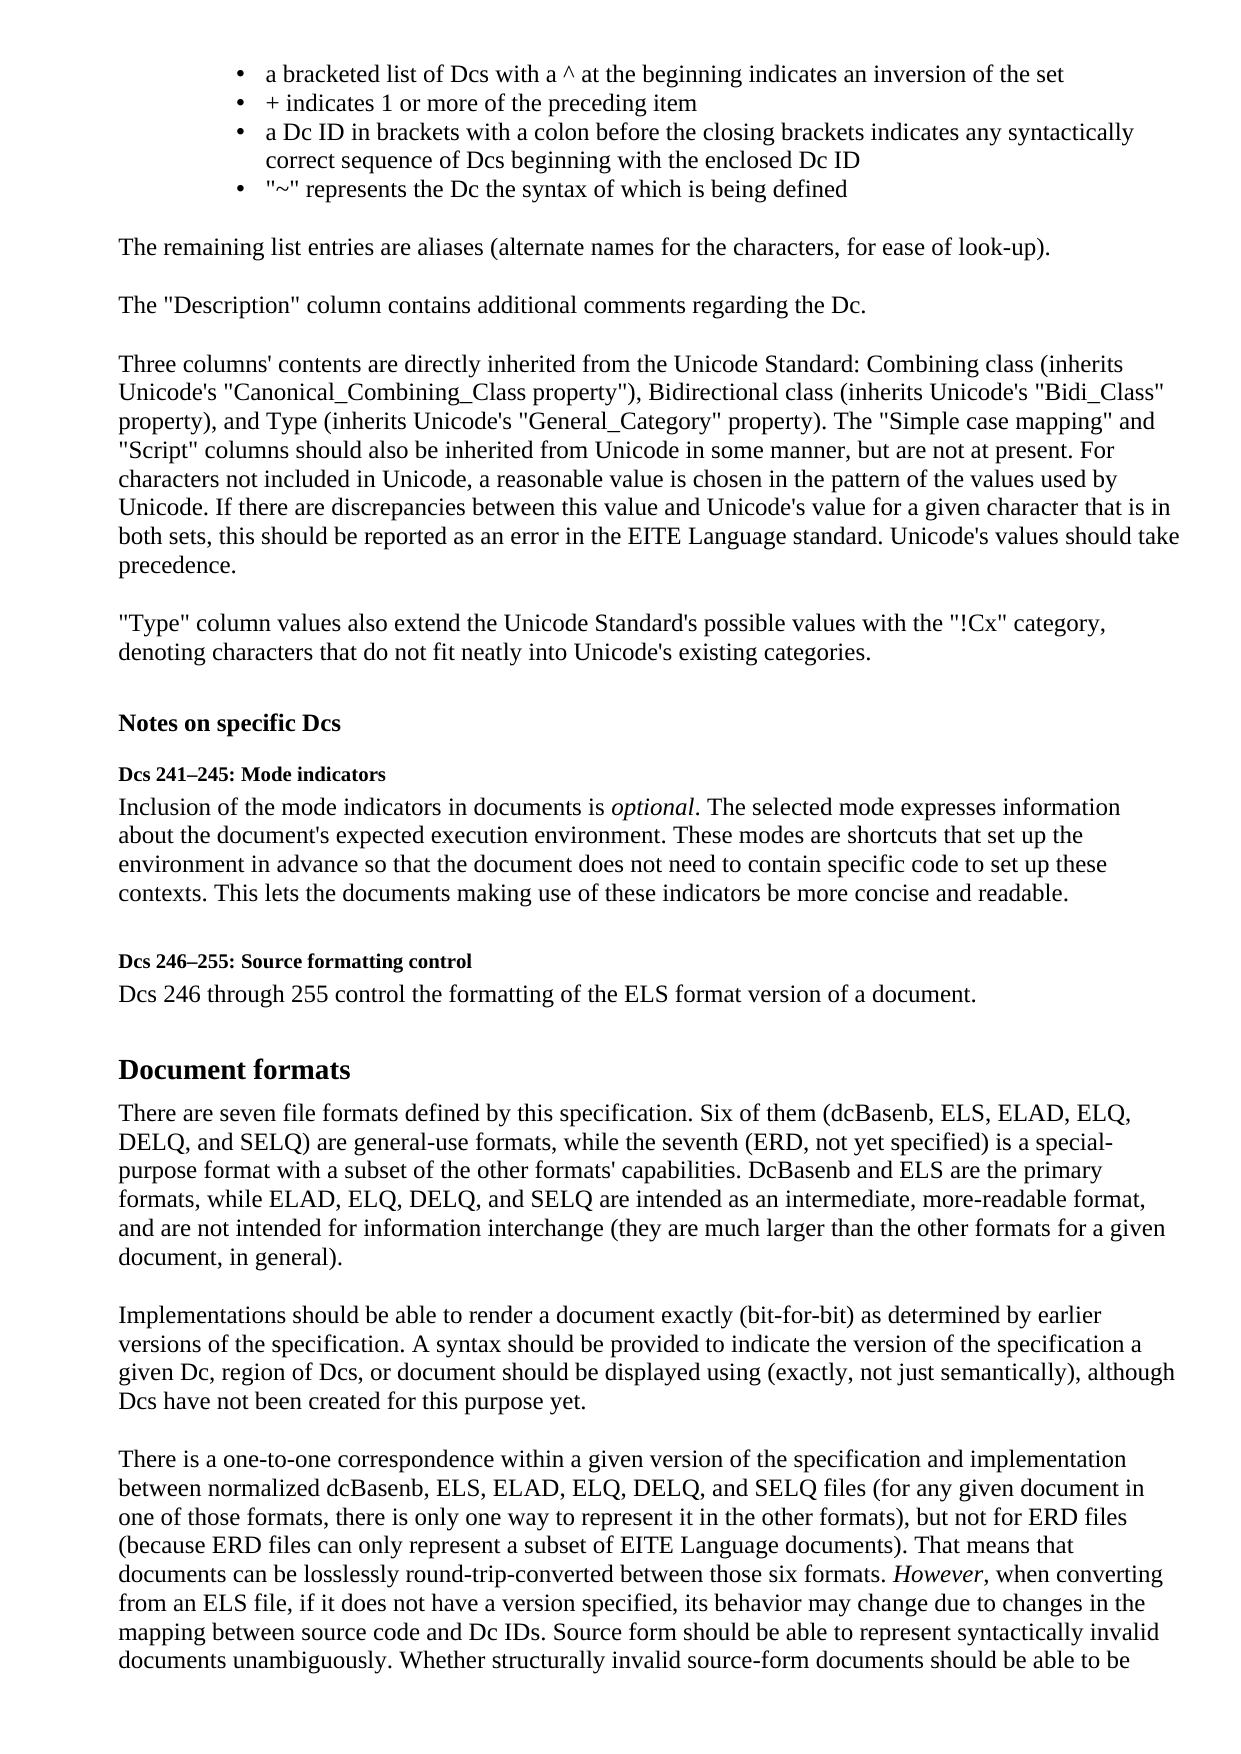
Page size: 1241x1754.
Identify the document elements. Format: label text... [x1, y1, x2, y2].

text Dcs 246 through 255 control the formatting of the ELS format version of a document. [118, 979, 1181, 1008]
list "~" represents the Dc the syntax of which is being defined [236, 174, 1181, 203]
list + indicates 1 or more of the preceding item [236, 88, 1181, 117]
list a Dc ID in brackets with a colon before the closing brackets indicates any syntactically correct sequence of Dcs beginning with the enclosed Dc ID [236, 117, 1181, 174]
subtitle Dcs 246–255: Source formatting control [118, 949, 1181, 973]
text There are seven file formats defined by this specification. Six of them (dcBasenb, ELS, ELAD, ELQ, DELQ, and SELQ) are general-use formats, while the seventh (ERD, not yet specified) is a special-purpose format with a subset of the other formats' capabilities. DcBasenb and ELS are the primary formats, while ELAD, ELQ, DELQ, and SELQ are intended as an intermediate, more-readable format, and are not intended for information interchange (they are much larger than the other formats for a given document, in general). [118, 1098, 1181, 1270]
text The remaining list entries are aliases (alternate names for the characters, for ease of look-up). [118, 232, 1181, 261]
text "Type" column values also extend the Unicode Standard's possible values with the "!Cx" category, denoting characters that do not fit neatly into Unicode's existing categories. [118, 608, 1181, 666]
text There is a one-to-one correspondence within a given version of the specification and implementation between normalized dcBasenb, ELS, ELAD, ELQ, DELQ, and SELQ files (for any given document in one of those formats, there is only one way to represent it in the other formats), but not for ERD files (because ERD files can only represent a subset of EITE Language documents). That means that documents can be losslessly round-trip-converted between those six formats. However, when converting from an ELS file, if it does not have a version specified, its behavior may change due to changes in the mapping between source code and Dc IDs. Source form should be able to represent syntactically invalid documents unambiguously. Whether structurally invalid source-form documents should be able to be [118, 1444, 1181, 1674]
text Inclusion of the mode indicators in documents is optional. The selected mode expresses information about the document's expected execution environment. These modes are shortcuts that set up the environment in advance so that the document does not need to contain specific code to set up these contexts. This lets the documents making use of these indicators be more concise and readable. [118, 792, 1181, 907]
text The "Description" column contains additional comments regarding the Dc. [118, 291, 1181, 319]
text Implementations should be able to render a document exactly (bit-for-bit) as determined by earlier versions of the specification. A syntax should be provided to indicate the version of the specification a given Dc, region of Dcs, or document should be displayed using (exactly, not just semantically), although Dcs have not been created for this purpose yet. [118, 1300, 1181, 1415]
subtitle Dcs 241–245: Mode indicators [118, 761, 1181, 786]
list a bracketed list of Dcs with a ^ at the beginning indicates an inversion of the set [236, 59, 1181, 88]
subtitle Document formats [118, 1052, 1181, 1085]
text Three columns' contents are directly inherited from the Unicode Standard: Combining class (inherits Unicode's "Canonical_Combining_Class property"), Bidirectional class (inherits Unicode's "Bidi_Class" property), and Type (inherits Unicode's "General_Category" property). The "Simple case mapping" and "Script" columns should also be inherited from Unicode in some manner, but are not at present. For characters not included in Unicode, a reasonable value is chosen in the pattern of the values used by Unicode. If there are discrepancies between this value and Unicode's value for a given character that is in both sets, this should be reported as an error in the EITE Language standard. Unicode's values should take precedence. [118, 349, 1181, 579]
subtitle Notes on specific Dcs [118, 708, 1181, 736]
